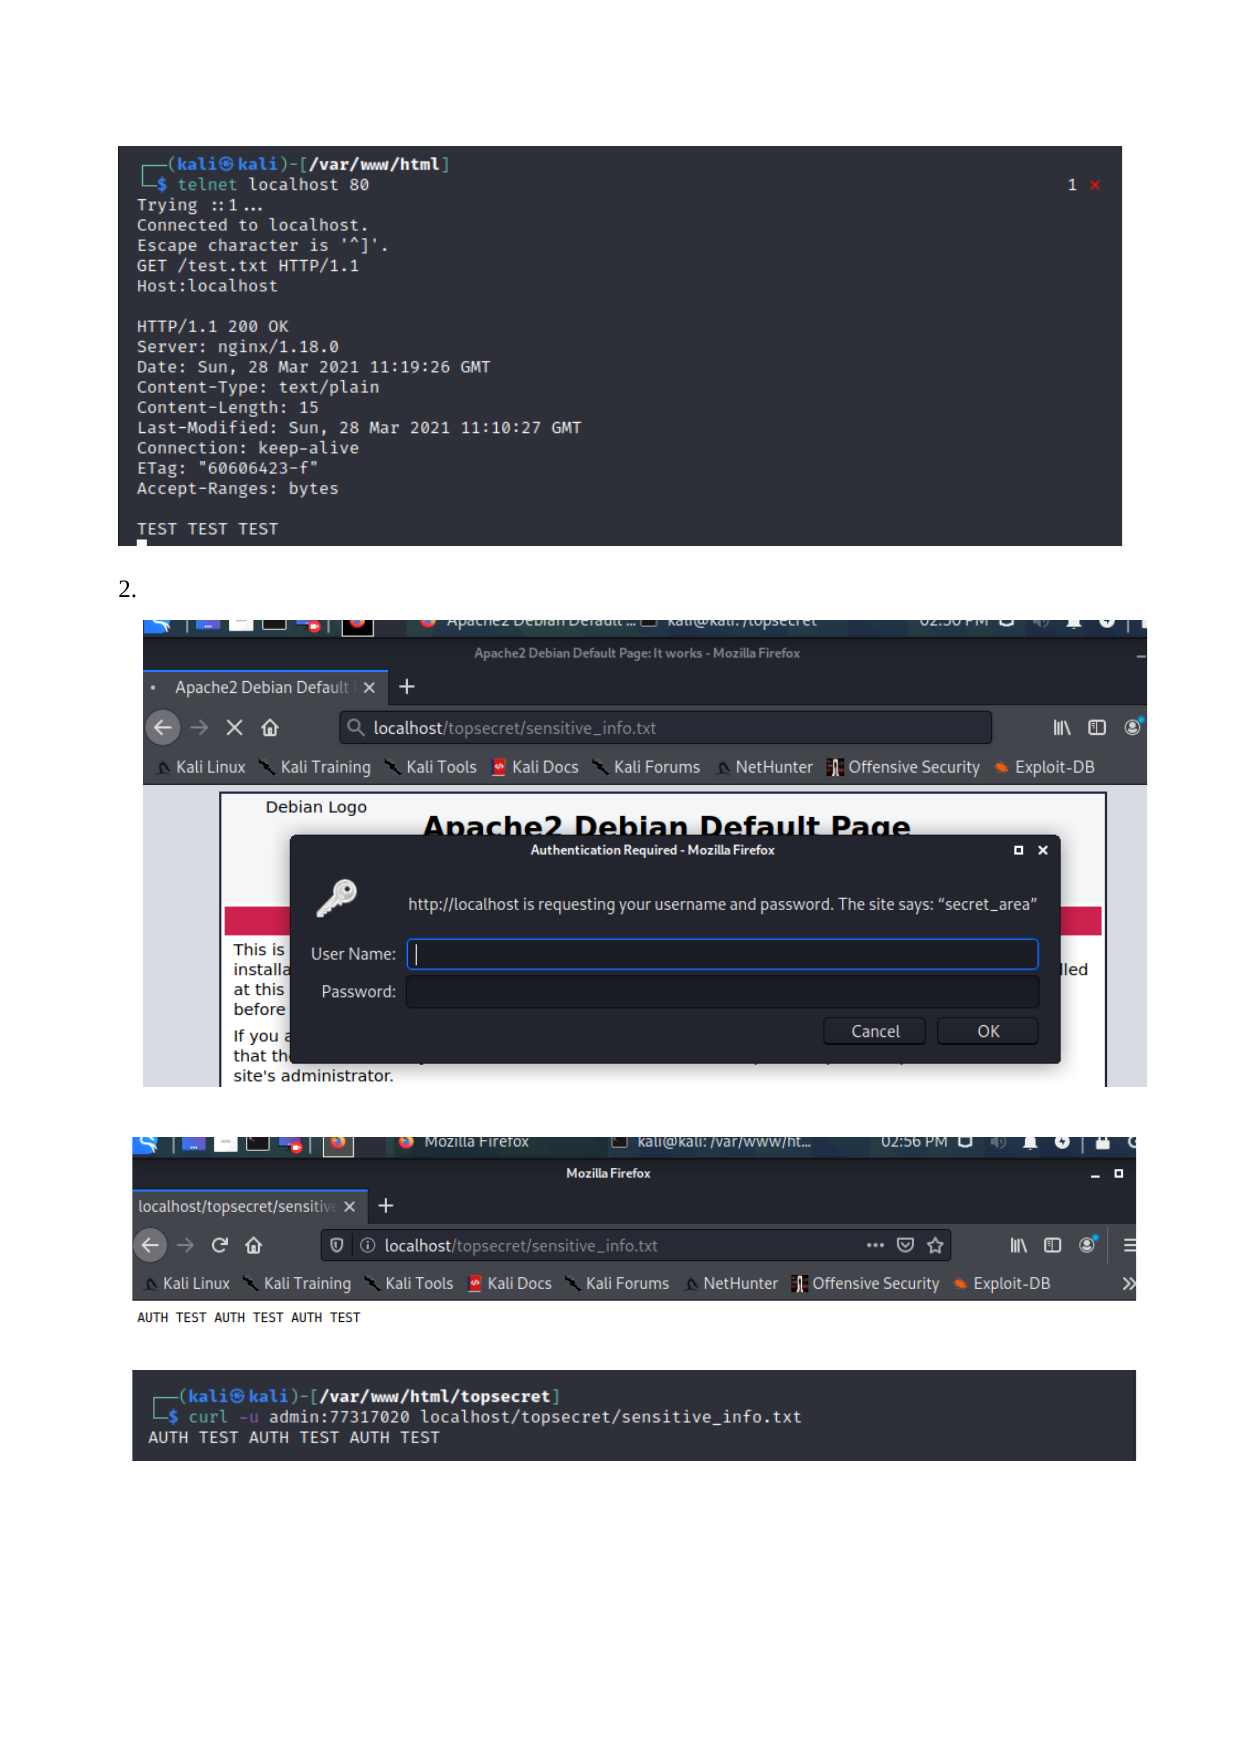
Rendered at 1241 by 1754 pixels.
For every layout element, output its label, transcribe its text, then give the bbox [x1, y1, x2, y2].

text 2. [118, 574, 1122, 603]
picture [143, 620, 1148, 1087]
picture [118, 146, 1123, 546]
picture [132, 1137, 1137, 1461]
